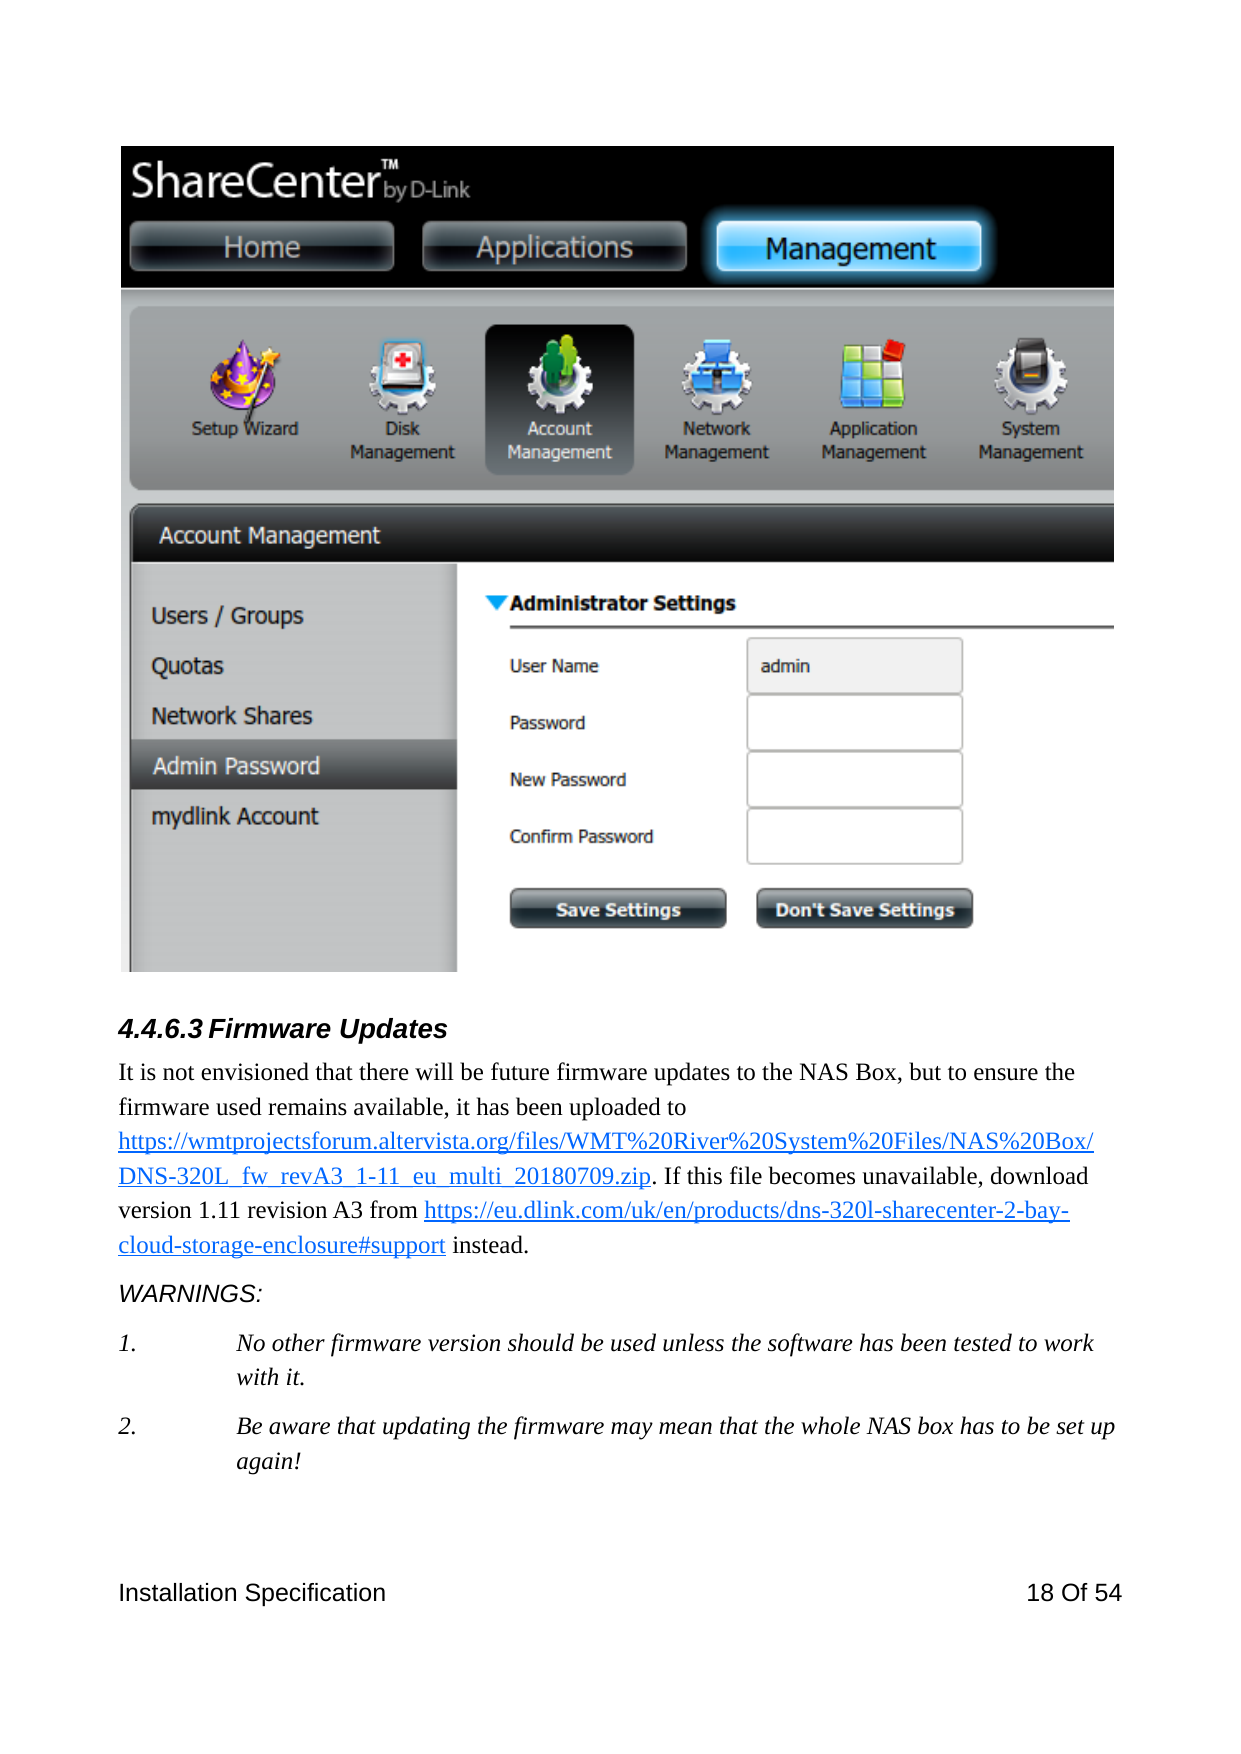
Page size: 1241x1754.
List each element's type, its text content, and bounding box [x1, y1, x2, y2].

subtitle Firmware Updates [118, 1013, 1122, 1045]
text 1. No other firmware version should be used unless the software has been tested to work with it. [118, 1328, 1122, 1391]
text It is not envisioned that there will be future firmware updates to the NAS Box, but to ensure the firmware used remains available, it has been uploaded to https://wmtprojectsforum.altervista.org/files/WMT%20River%20System%20Files/NAS%20Box/DNS-320L_fw_revA3_1-11_eu_multi_20180709.zip. If this file becomes unavailable, download version 1.11 revision A3 from https://eu.dlink.com/uk/en/products/dns-320l-sharecenter-2-bay-cloud-storage-enclosure#support instead. [118, 1057, 1122, 1258]
picture [121, 146, 1114, 972]
text 2. Be aware that updating the firmware may mean that the whole NAS box has to be set up again! [118, 1411, 1122, 1474]
text WARNINGS: [118, 1279, 1122, 1307]
